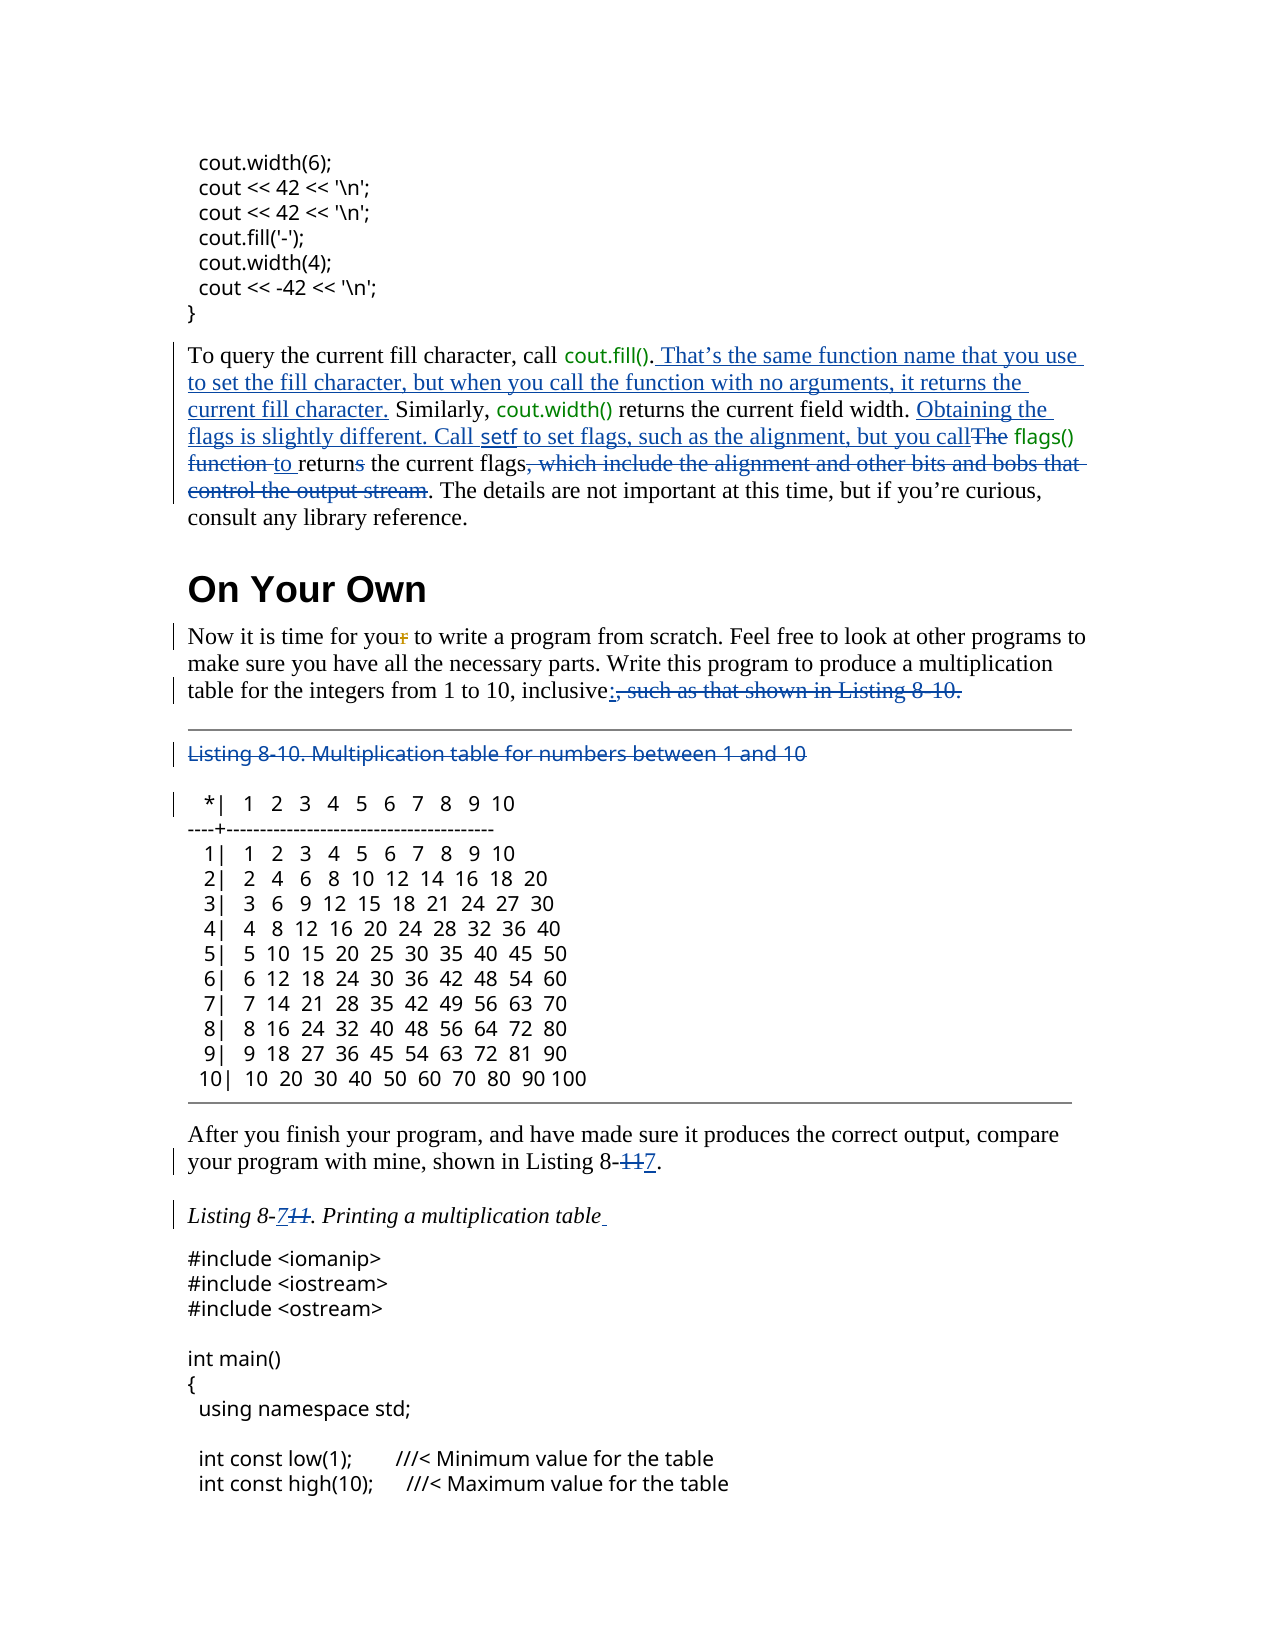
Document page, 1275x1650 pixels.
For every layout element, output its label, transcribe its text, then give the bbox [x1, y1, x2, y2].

text } [187, 300, 1072, 325]
text #include <iostream> [187, 1271, 1072, 1296]
text After you finish your program, and have made sure it produces the correct output, compare your program with mine, shown in Listing 8-711. [187, 1121, 1087, 1175]
text cout << 42 << '\n'; [187, 200, 1072, 225]
text 4| 4 8 12 16 20 24 28 32 36 40 [187, 917, 1072, 942]
text 1| 1 2 3 4 5 6 7 8 9 10 [187, 842, 1072, 867]
text *| 1 2 3 4 5 6 7 8 9 10 [187, 730, 1072, 817]
text 8| 8 16 24 32 40 48 56 64 72 80 [187, 1017, 1072, 1042]
text cout << 42 << '\n'; [187, 175, 1072, 200]
text 10| 10 20 30 40 50 60 70 80 90 100 [187, 1067, 1072, 1104]
text 3| 3 6 9 12 15 18 21 24 27 30 [187, 892, 1072, 917]
text #include <iomanip> [187, 1246, 1072, 1271]
text 9| 9 18 27 36 45 54 63 72 81 90 [187, 1042, 1072, 1067]
text 5| 5 10 15 20 25 30 35 40 45 50 [187, 942, 1072, 967]
text Listing 8-7. Printing a multiplication table [187, 1200, 1087, 1229]
text Now it is time for you to write a program from scratch. Feel free to look at other programs to make sure you have all the necessary parts. Write this program to produce a multiplication table for the integers from 1 to 10, inclusive: [187, 623, 1087, 704]
text ----+---------------------------------------- [187, 817, 1072, 842]
text using namespace std; [187, 1396, 1072, 1421]
text 6| 6 12 18 24 30 36 42 48 54 60 [187, 967, 1072, 992]
text { [187, 1371, 1072, 1396]
text int const high(10); ///< Maximum value for the table [187, 1471, 1072, 1496]
text cout.fill('-'); [187, 225, 1072, 250]
text #include <ostream> [187, 1296, 1072, 1321]
text cout.width(4); [187, 250, 1072, 275]
subtitle On Your Own [187, 569, 1087, 611]
text int const low(1); ///< Minimum value for the table [187, 1446, 1072, 1471]
text 2| 2 4 6 8 10 12 14 16 18 20 [187, 867, 1072, 892]
text int main() [187, 1346, 1072, 1371]
text To query the current fill character, call cout.fill(). That’s the same function name that you use to set the fill character, but when you call the function with no arguments, it returns the current fill character. Similarly, cout.width() returns the current field width. Obtaining the flags is slightly different. Call setf to set flags, such as the alignment, but you call flags() to return the current flags. The details are not important at this time, but if you’re curious, consult any library reference. [187, 342, 1087, 531]
text 7| 7 14 21 28 35 42 49 56 63 70 [187, 992, 1072, 1017]
text cout.width(6); [187, 150, 1072, 175]
text cout << -42 << '\n'; [187, 275, 1072, 300]
